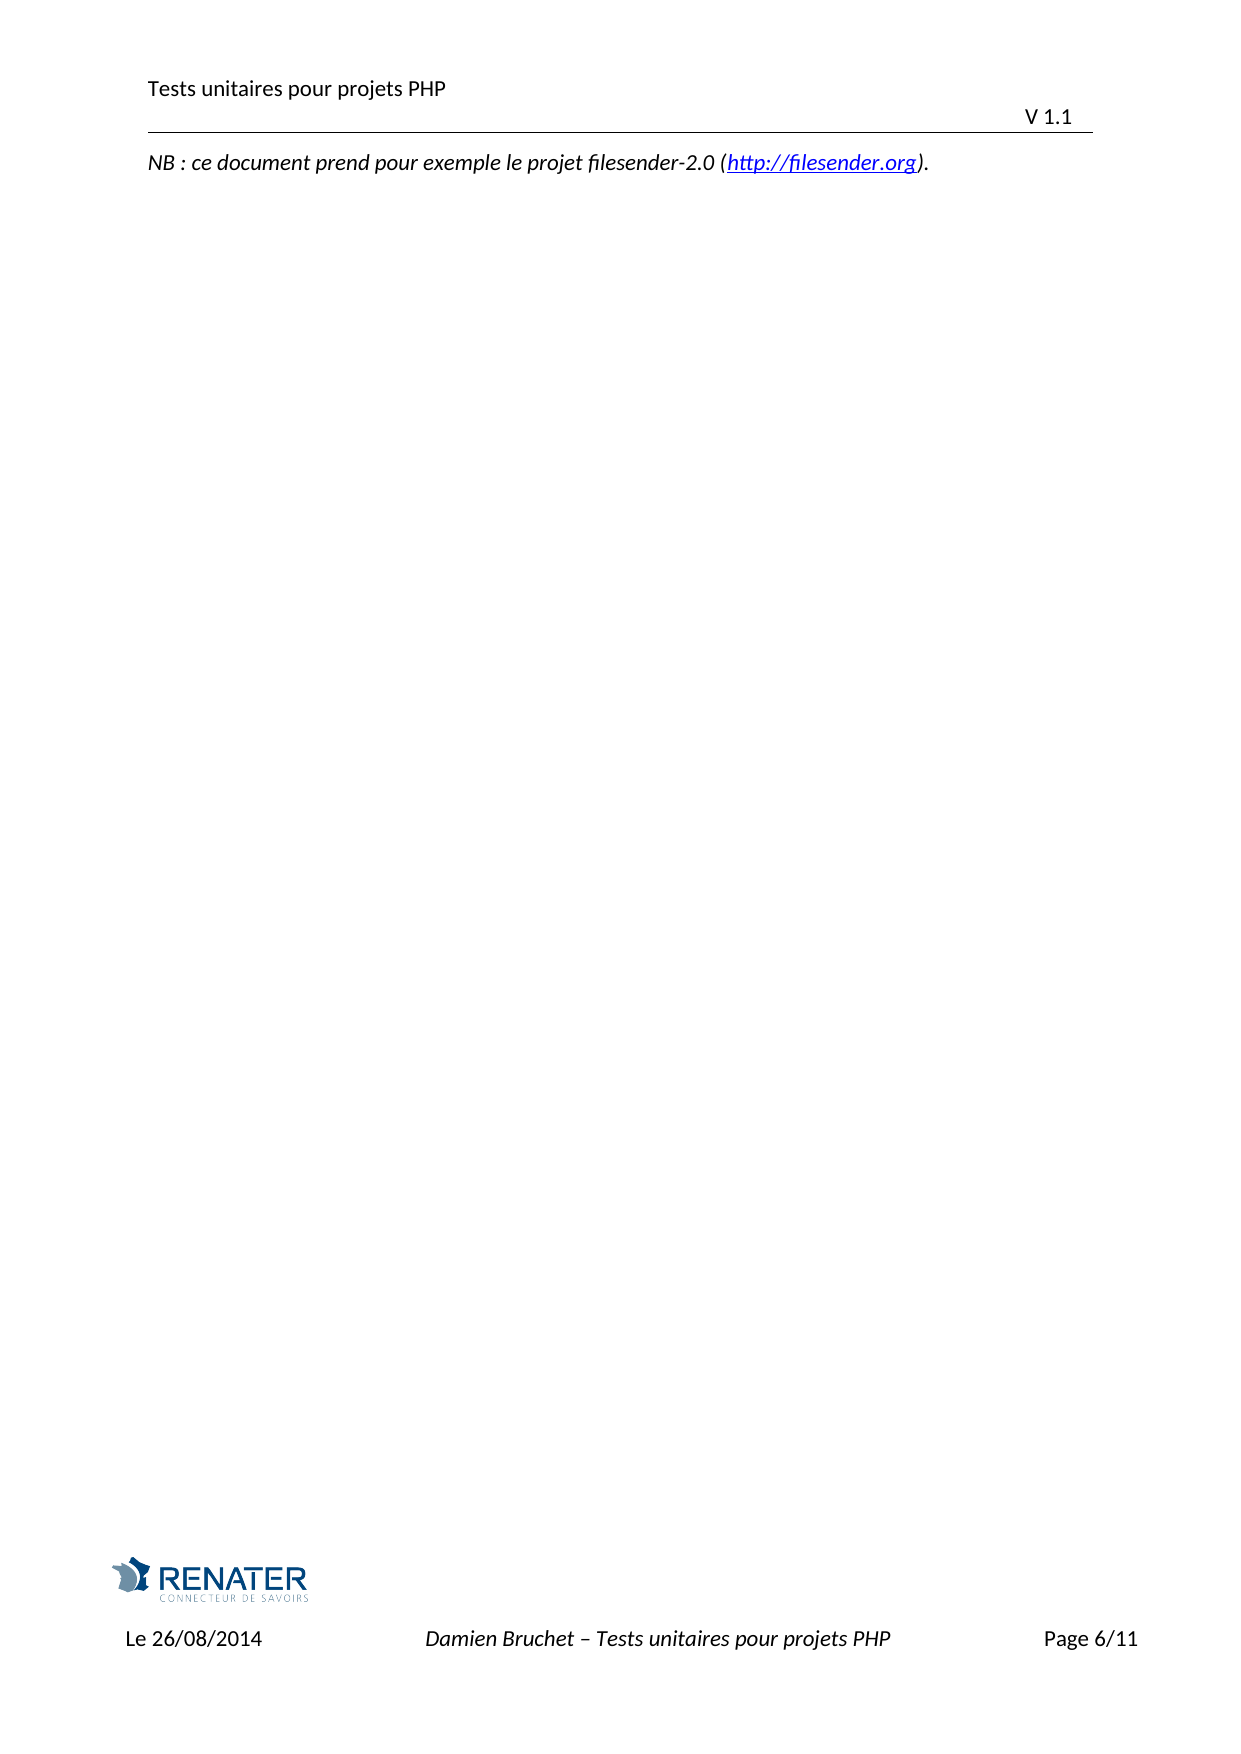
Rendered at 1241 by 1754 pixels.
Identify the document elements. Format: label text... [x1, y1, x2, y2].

picture [110, 1541, 309, 1617]
text NB : ce document prend pour exemple le projet filesender-2.0 (http://filesender.org). [148, 148, 1093, 176]
